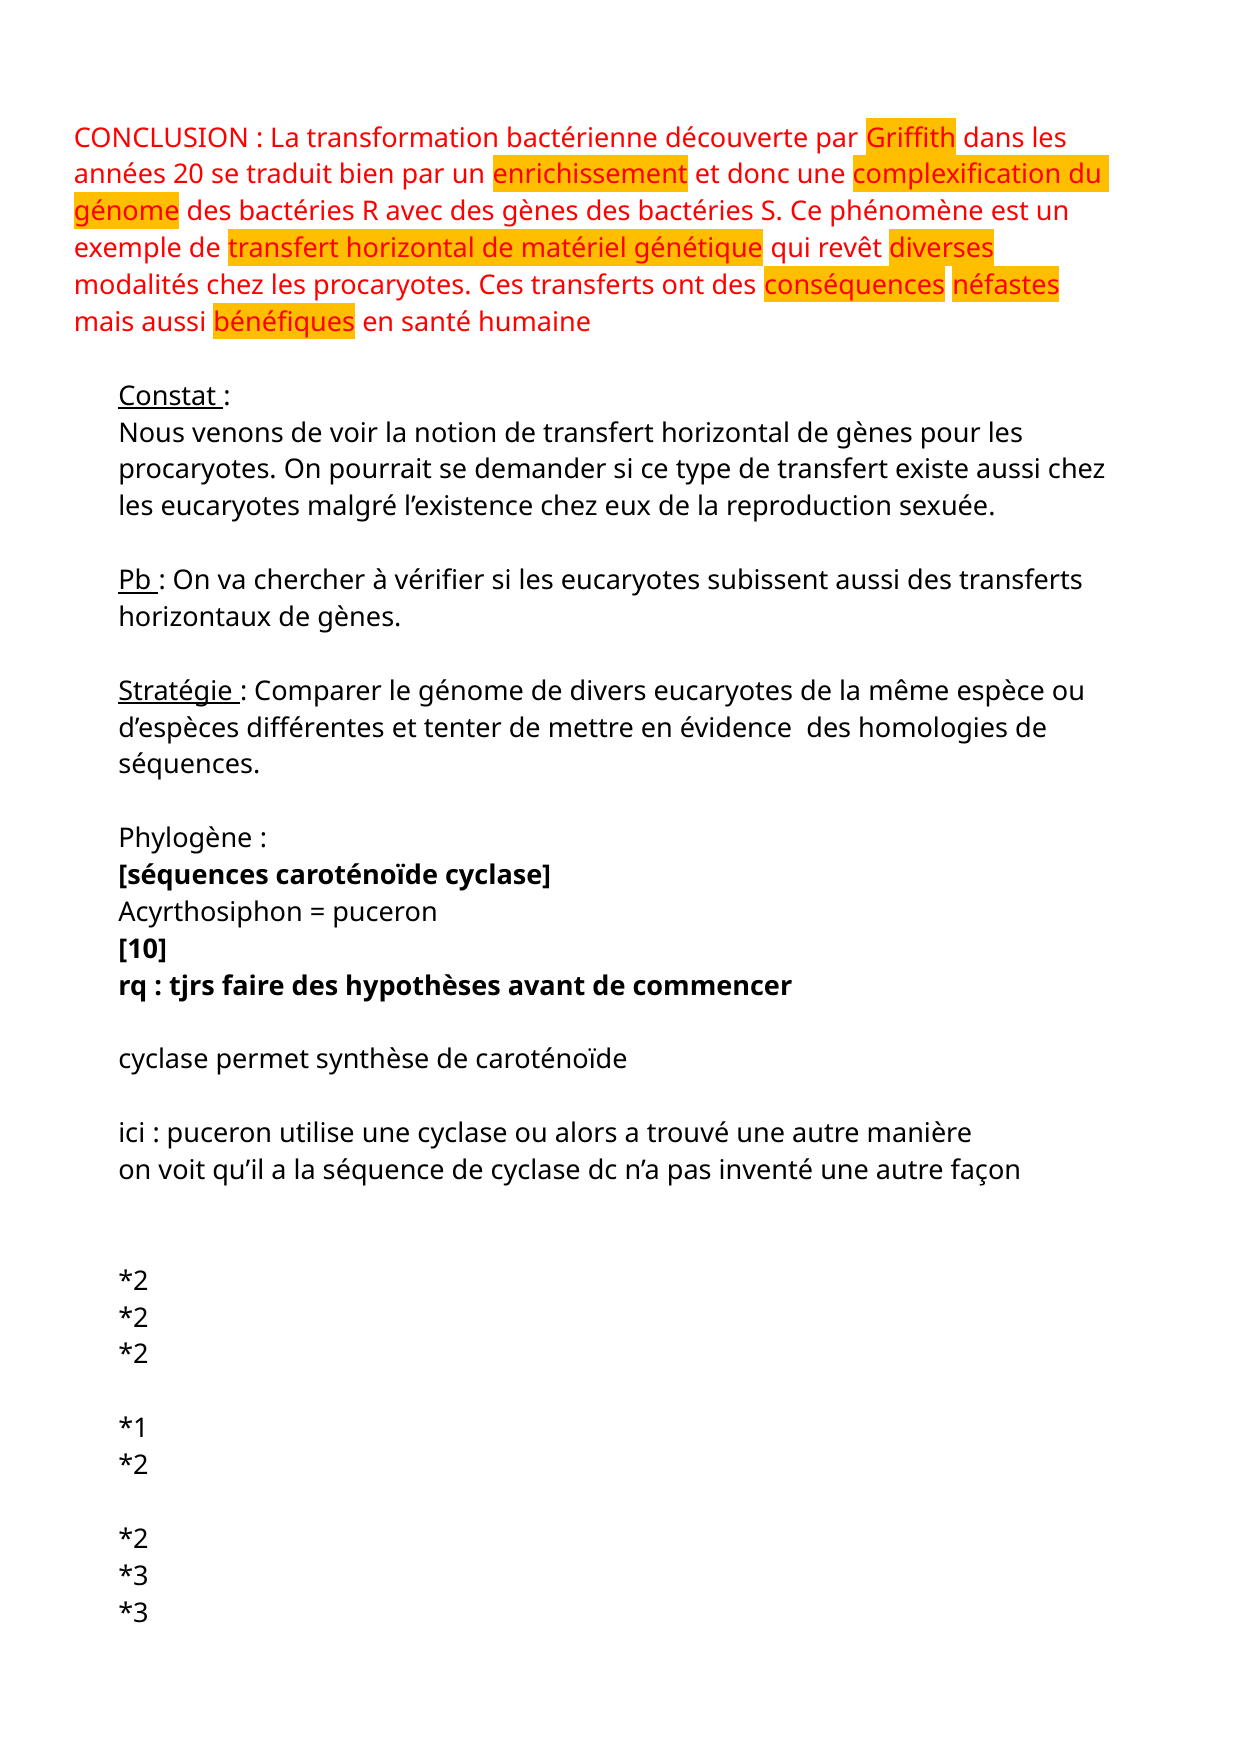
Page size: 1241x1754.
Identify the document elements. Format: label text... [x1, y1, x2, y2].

text *2 [118, 1519, 1122, 1556]
text Phylogène : [118, 819, 1122, 856]
text Nous venons de voir la notion de transfert horizontal de gènes pour les procaryotes. On pourrait se demander si ce type de transfert existe aussi chez les eucaryotes malgré l’existence chez eux de la reproduction sexuée. [118, 413, 1122, 524]
text *2 [118, 1298, 1122, 1335]
text Pb : On va chercher à vérifier si les eucaryotes subissent aussi des transferts horizontaux de gènes. [118, 561, 1122, 634]
text [10] [118, 929, 1122, 966]
text Stratégie : Comparer le génome de divers eucaryotes de la même espèce ou d’espèces différentes et tenter de mettre en évidence des homologies de séquences. [118, 671, 1122, 782]
text Constat : [118, 376, 1122, 413]
text on voit qu’il a la séquence de cyclase dc n’a pas inventé une autre façon [118, 1151, 1122, 1187]
text *1 [118, 1409, 1122, 1446]
text *2 [118, 1446, 1122, 1482]
text rq : tjrs faire des hypothèses avant de commencer [118, 966, 1122, 1003]
text cyclase permet synthèse de caroténoïde [118, 1040, 1122, 1077]
text *3 [118, 1556, 1122, 1593]
text [séquences caroténoïde cyclase] [118, 856, 1122, 892]
text Acyrthosiphon = puceron [118, 892, 1122, 929]
text ici : puceron utilise une cyclase ou alors a trouvé une autre manière [118, 1114, 1122, 1151]
text *2 [118, 1335, 1122, 1372]
text *3 [118, 1593, 1122, 1630]
text CONCLUSION : La transformation bactérienne découverte par Griffith dans les années 20 se traduit bien par un enrichissement et donc une complexification du génome des bactéries R avec des gènes des bactéries S. Ce phénomène est un exemple de transfert horizontal de matériel génétique qui revêt diverses modalités chez les procaryotes. Ces transferts ont des conséquences néfastes mais aussi bénéfiques en santé humaine [74, 118, 1122, 339]
text *2 [118, 1261, 1122, 1298]
